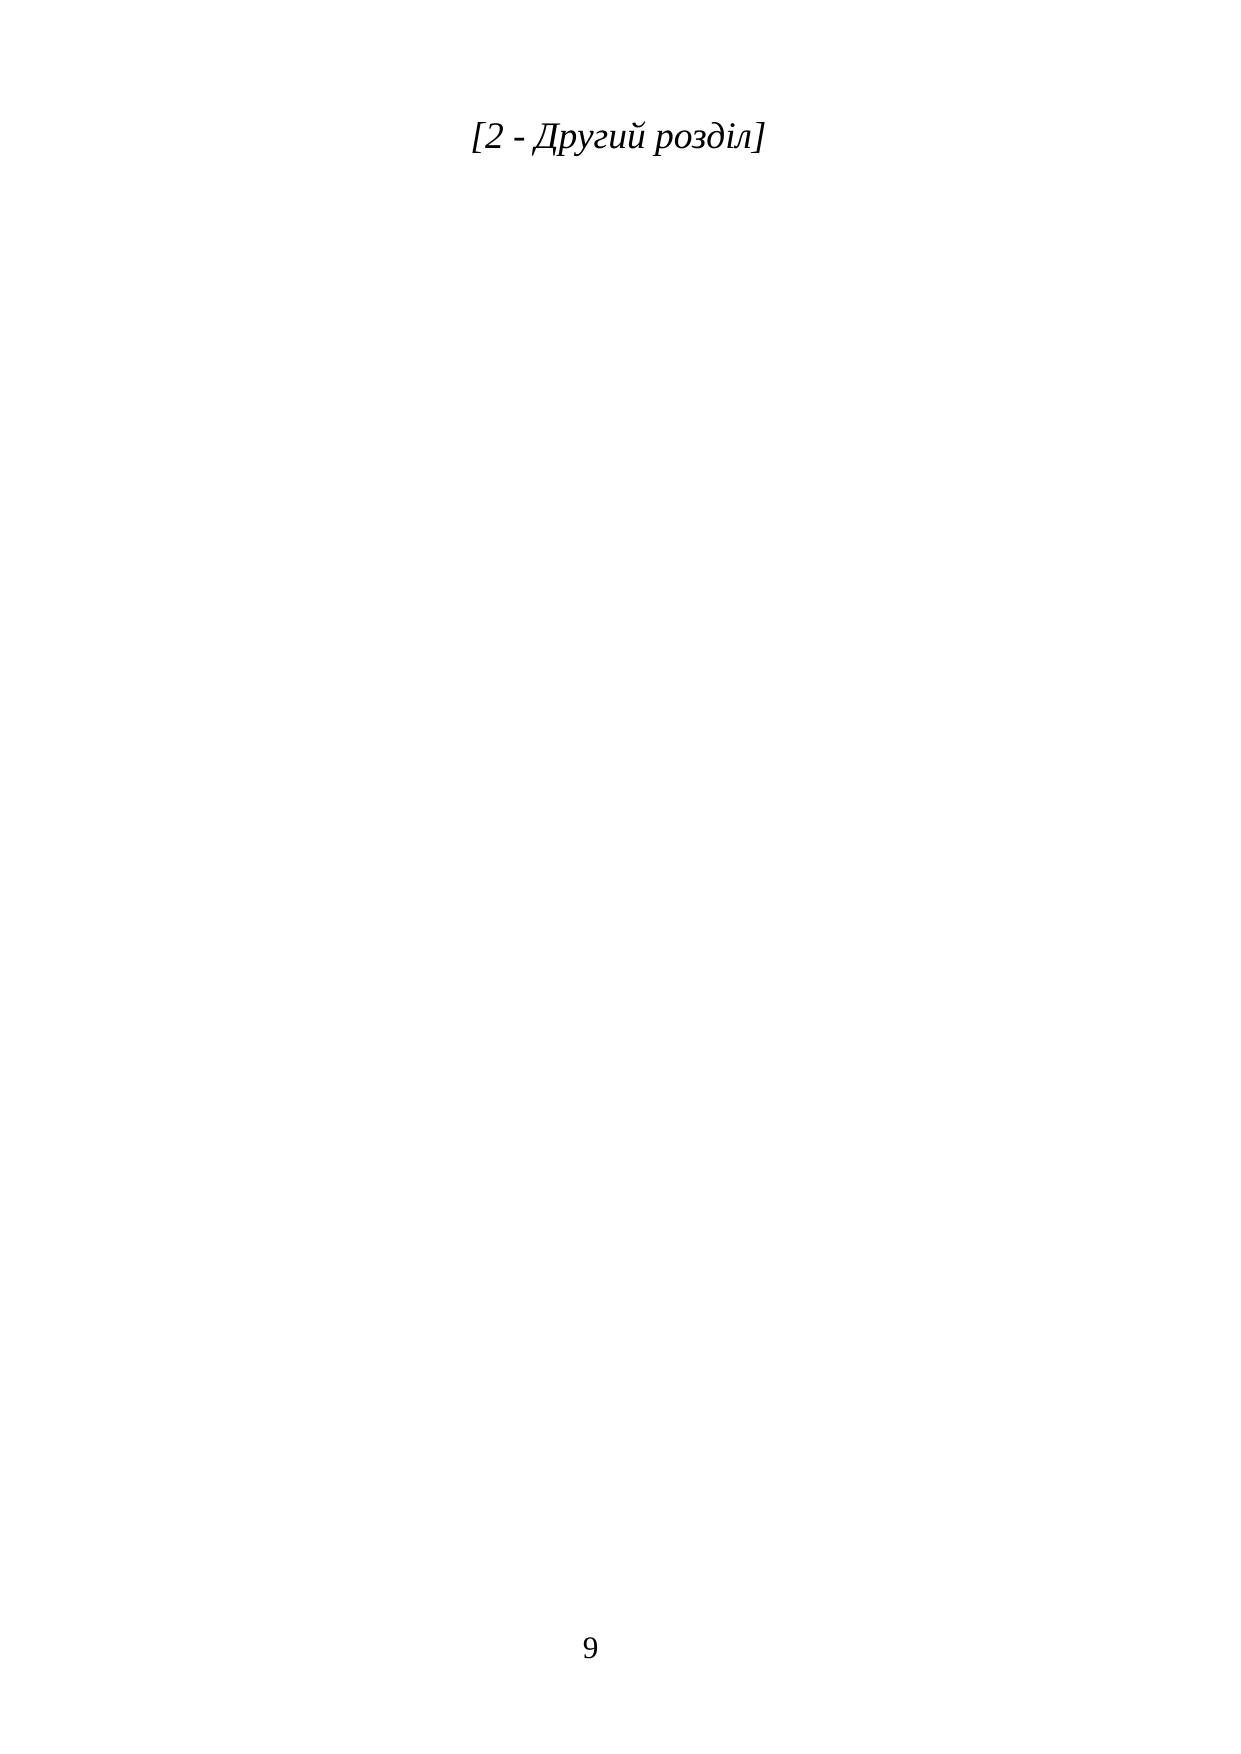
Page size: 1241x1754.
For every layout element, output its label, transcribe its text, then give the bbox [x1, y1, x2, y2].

subtitle [2 - Другий розділ] [88, 113, 1152, 157]
